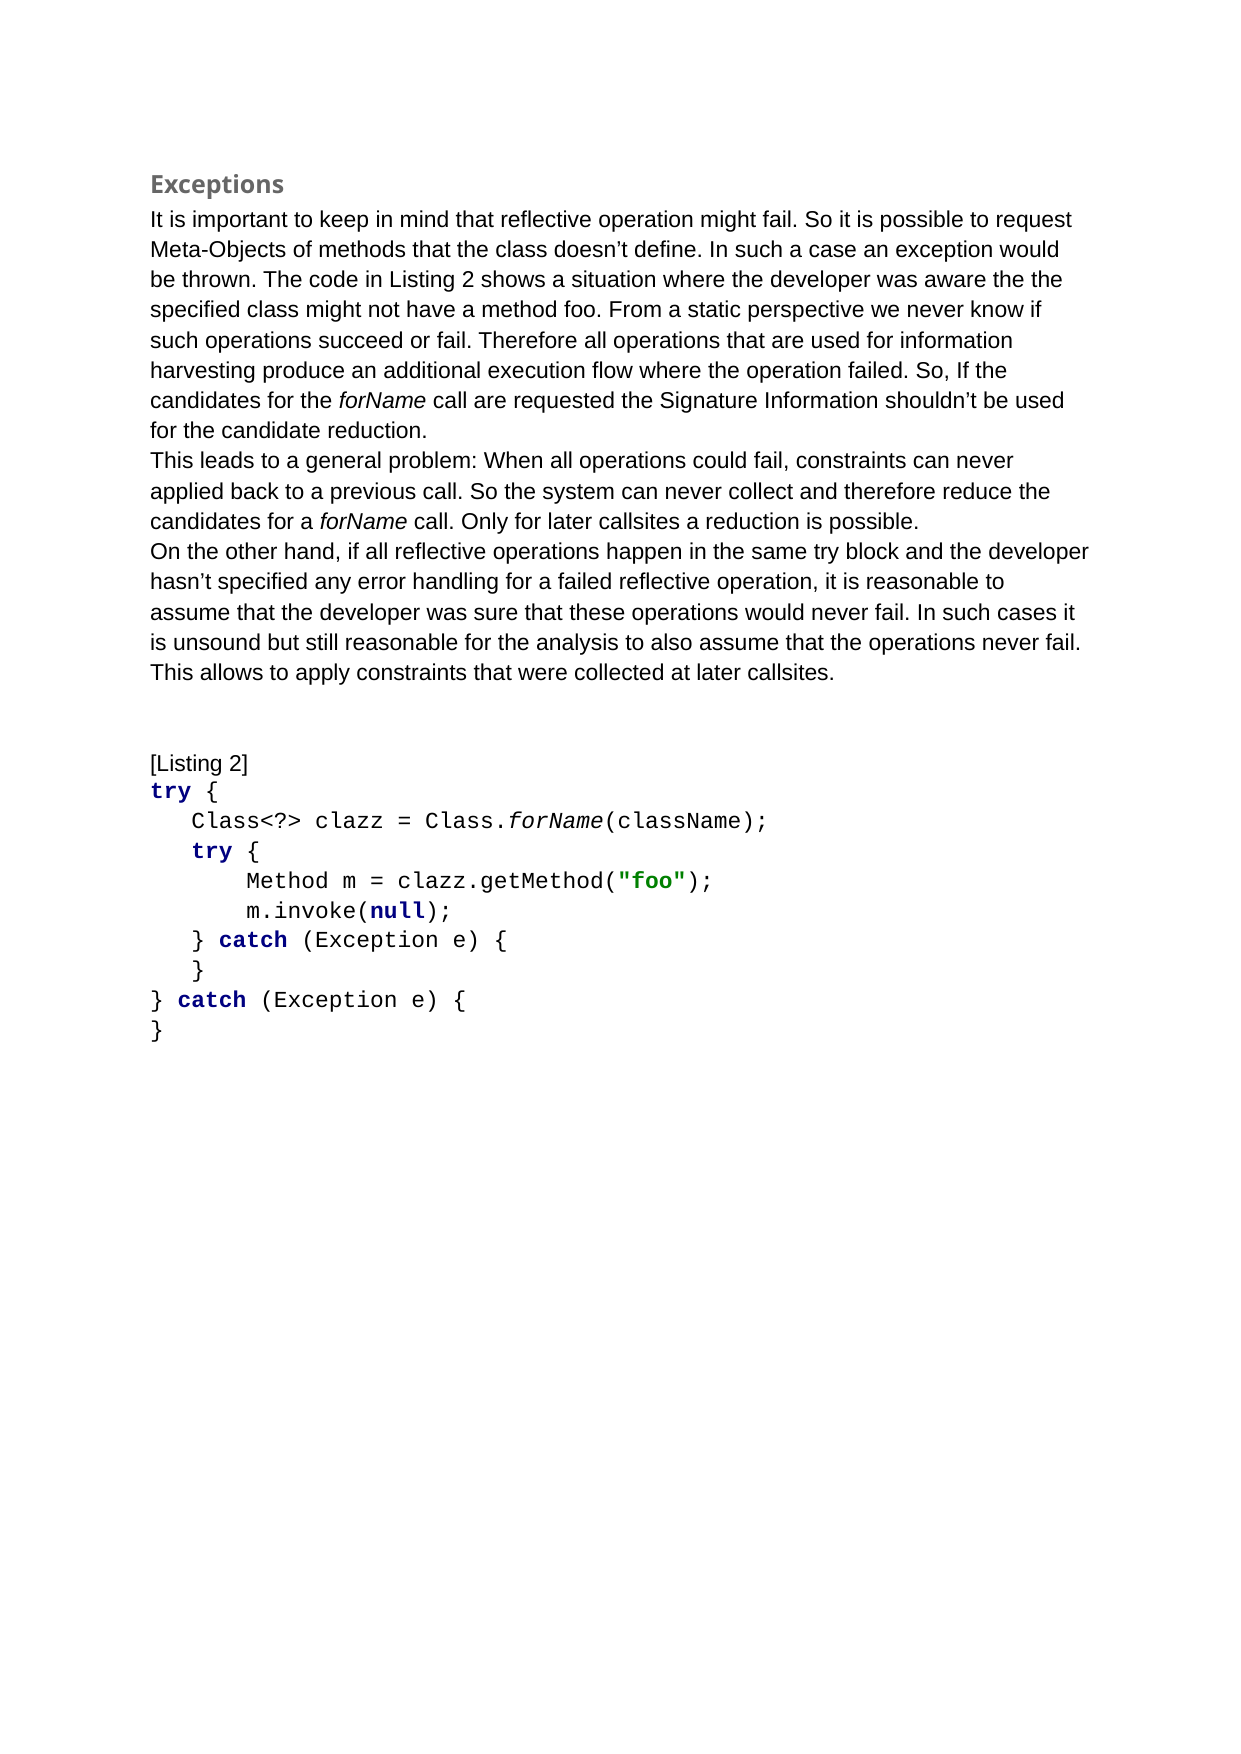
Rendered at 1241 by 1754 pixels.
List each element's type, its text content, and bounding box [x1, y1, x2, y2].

text } catch (Exception e) { [150, 988, 1091, 1014]
text } catch (Exception e) { [150, 929, 1091, 955]
text try { [150, 839, 1091, 865]
text m.invoke(null); [150, 899, 1091, 925]
text Method m = clazz.getMethod("foo"); [150, 869, 1091, 895]
text It is important to keep in mind that reflective operation might fail. So it is possible to request Meta-Objects of methods that the class doesn’t define. In such a case an exception would be thrown. The code in Listing 2 shows a situation where the developer was aware the the specified class might not have a method foo. From a static perspective we never know if such operations succeed or fail. Therefore all operations that are used for information harvesting produce an additional execution flow where the operation failed. So, If the candidates for the forName call are requested the Signature Information shouldn’t be used for the candidate reduction. [150, 206, 1091, 444]
text } [150, 958, 1091, 984]
text Class<?> clazz = Class.forName(className); [150, 809, 1091, 836]
text This leads to a general problem: When all operations could fail, constraints can never applied back to a previous call. So the system can never collect and therefore reduce the candidates for a forName call. Only for later callsites a reduction is possible. [150, 447, 1091, 534]
text On the other hand, if all reflective operations happen in the same try block and the developer hasn’t specified any error handling for a failed reflective operation, it is reasonable to assume that the developer was sure that these operations would never fail. In such cases it is unsound but still reasonable for the analysis to also assume that the operations never fail. This allows to apply constraints that were collected at later callsites. [150, 538, 1091, 685]
text [Listing 2] [150, 749, 1091, 776]
subtitle Exceptions [150, 167, 1091, 201]
text try { [150, 780, 1091, 806]
text } [150, 1018, 1091, 1044]
